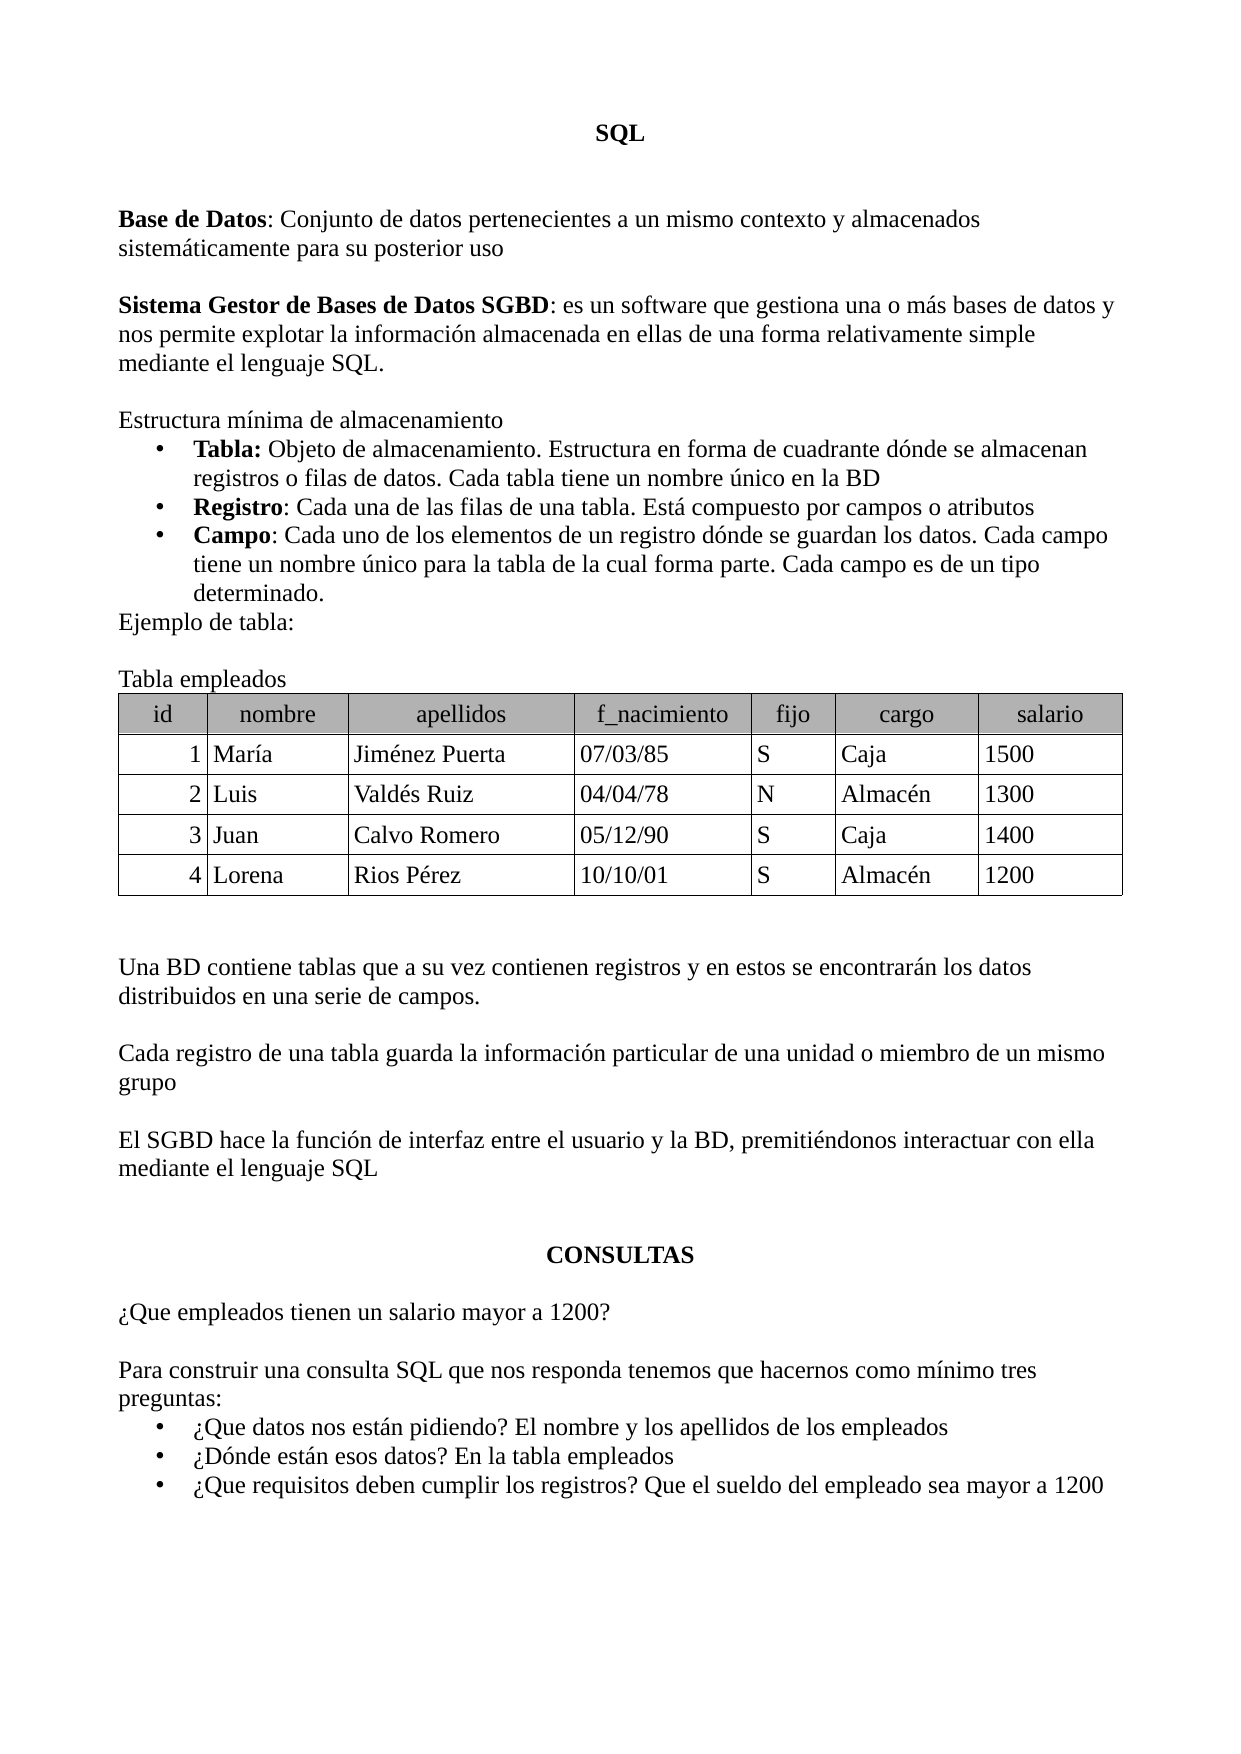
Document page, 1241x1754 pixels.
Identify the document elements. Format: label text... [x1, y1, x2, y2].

text Sistema Gestor de Bases de Datos SGBD: es un software que gestiona una o más bases de datos y nos permite explotar la información almacenada en ellas de una forma relativamente simple mediante el lenguaje SQL. [118, 291, 1122, 377]
table_cell S [752, 815, 835, 854]
table_cell 03/07/85 [575, 735, 751, 774]
table_cell 2 [119, 775, 207, 814]
table_header fijo [752, 694, 835, 733]
table_cell Rios Pérez [349, 855, 574, 895]
table_cell S [752, 855, 835, 895]
table_header nombre [208, 694, 348, 733]
table_cell Luis [208, 775, 348, 814]
list Registro: Cada una de las filas de una tabla. Está compuesto por campos o atributos [156, 492, 1122, 521]
table_cell Almacén [836, 855, 978, 895]
list Tabla: Objeto de almacenamiento. Estructura en forma de cuadrante dónde se almacenan registros o filas de datos. Cada tabla tiene un nombre único en la BD [156, 434, 1122, 492]
table_cell María [208, 735, 348, 774]
table_cell Lorena [208, 855, 348, 895]
table_cell 1400 [979, 815, 1122, 854]
text Tabla empleados [118, 664, 1122, 693]
table_header apellidos [349, 694, 574, 733]
table_cell Caja [836, 815, 978, 854]
table_cell Caja [836, 735, 978, 774]
table_cell 10/10/01 [575, 855, 751, 895]
table_cell 1 [119, 735, 207, 774]
table_header id [119, 694, 207, 733]
table_cell Jiménez Puerta [349, 735, 574, 774]
table_cell Juan [208, 815, 348, 854]
list ¿Que requisitos deben cumplir los registros? Que el sueldo del empleado sea mayor a 1200 [156, 1470, 1122, 1498]
text SQL [118, 118, 1122, 147]
text Ejemplo de tabla: [118, 607, 1122, 636]
text CONSULTAS [118, 1240, 1122, 1268]
table_header f_nacimiento [575, 694, 751, 733]
table_cell Valdés Ruiz [349, 775, 574, 814]
table_header cargo [836, 694, 978, 733]
list Campo: Cada uno de los elementos de un registro dónde se guardan los datos. Cada campo tiene un nombre único para la tabla de la cual forma parte. Cada campo es de un tipo determinado. [156, 521, 1122, 607]
table_cell S [752, 735, 835, 774]
table_cell 04/04/78 [575, 775, 751, 814]
text El SGBD hace la función de interfaz entre el usuario y la BD, premitiéndonos interactuar con ella mediante el lenguaje SQL [118, 1125, 1122, 1182]
list ¿Que datos nos están pidiendo? El nombre y los apellidos de los empleados [156, 1412, 1122, 1441]
table_cell 12/05/90 [575, 815, 751, 854]
list ¿Dónde están esos datos? En la tabla empleados [156, 1441, 1122, 1470]
table_cell 1300 [979, 775, 1122, 814]
table_cell 1200 [979, 855, 1122, 895]
text Base de Datos: Conjunto de datos pertenecientes a un mismo contexto y almacenados sistemáticamente para su posterior uso [118, 204, 1122, 262]
text Para construir una consulta SQL que nos responda tenemos que hacernos como mínimo tres preguntas: [118, 1355, 1122, 1412]
table_cell Calvo Romero [349, 815, 574, 854]
table_cell 1500 [979, 735, 1122, 774]
table_cell N [752, 775, 835, 814]
text ¿Que empleados tienen un salario mayor a 1200? [118, 1297, 1122, 1326]
table_cell 4 [119, 855, 207, 895]
text Estructura mínima de almacenamiento [118, 406, 1122, 434]
table_header salario [979, 694, 1122, 733]
table_cell Almacén [836, 775, 978, 814]
text Una BD contiene tablas que a su vez contienen registros y en estos se encontrarán los datos distribuidos en una serie de campos. [118, 952, 1122, 1010]
table_cell 3 [119, 815, 207, 854]
text Cada registro de una tabla guarda la información particular de una unidad o miembro de un mismo grupo [118, 1038, 1122, 1096]
